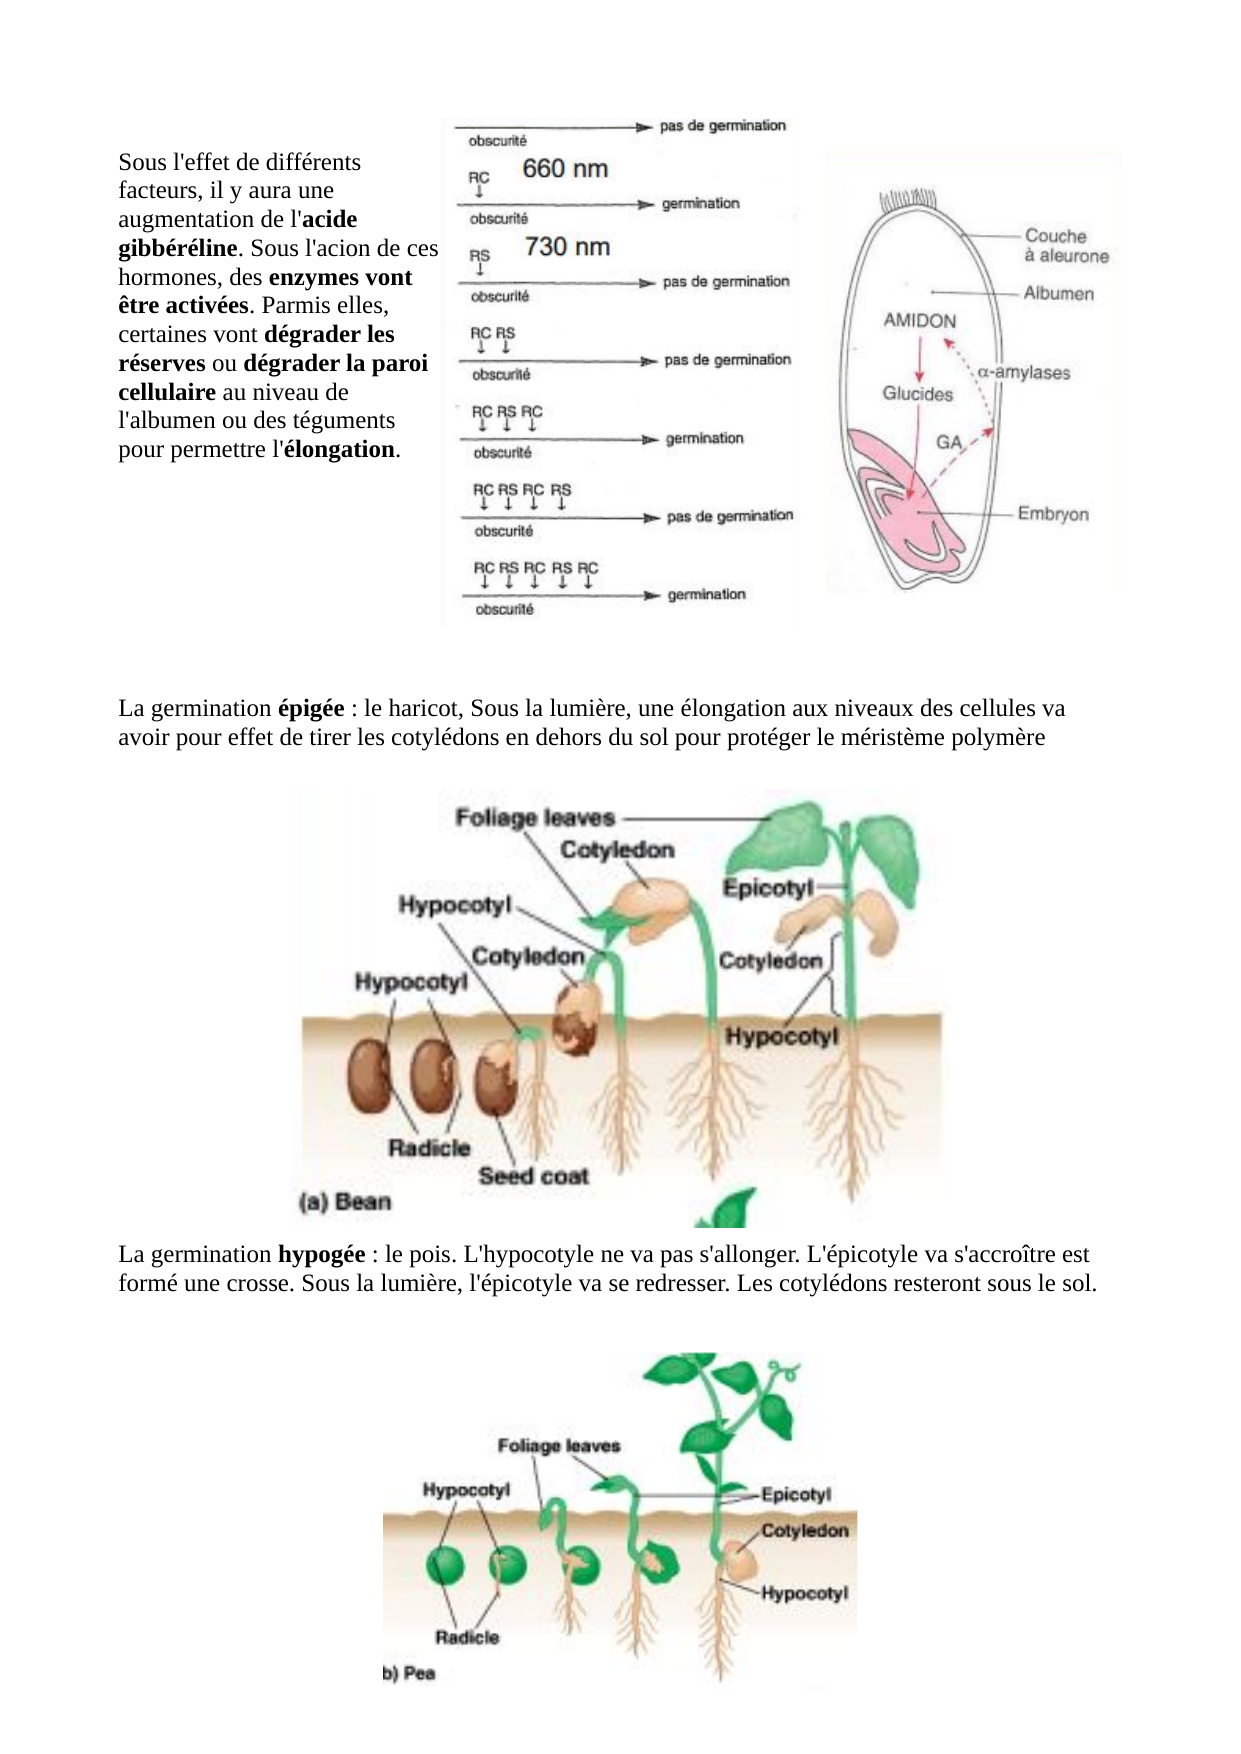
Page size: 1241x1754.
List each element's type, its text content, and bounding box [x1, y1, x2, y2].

text La germination hypogée : le pois. L'hypocotyle ne va pas s'allonger. L'épicotyle va s'accroître est formé une crosse. Sous la lumière, l'épicotyle va se redresser. Les cotylédons resteront sous le sol. [118, 1239, 1122, 1297]
text La germination épigée : le haricot, Sous la lumière, une élongation aux niveaux des cellules va avoir pour effet de tirer les cotylédons en dehors du sol pour protéger le méristème polymère [118, 693, 1122, 751]
picture [289, 779, 951, 1228]
picture [383, 1325, 858, 1713]
picture [825, 151, 1122, 593]
text [801, 147, 1122, 463]
picture [439, 118, 801, 629]
text Sous l'effet de différents facteurs, il y aura une augmentation de l'acide gibbéréline. Sous l'acion de ces hormones, des enzymes vont être activées. Parmis elles, certaines vont dégrader les réserves ou dégrader la paroi cellulaire au niveau de l'albumen ou des téguments pour permettre l'élongation. [118, 147, 439, 463]
